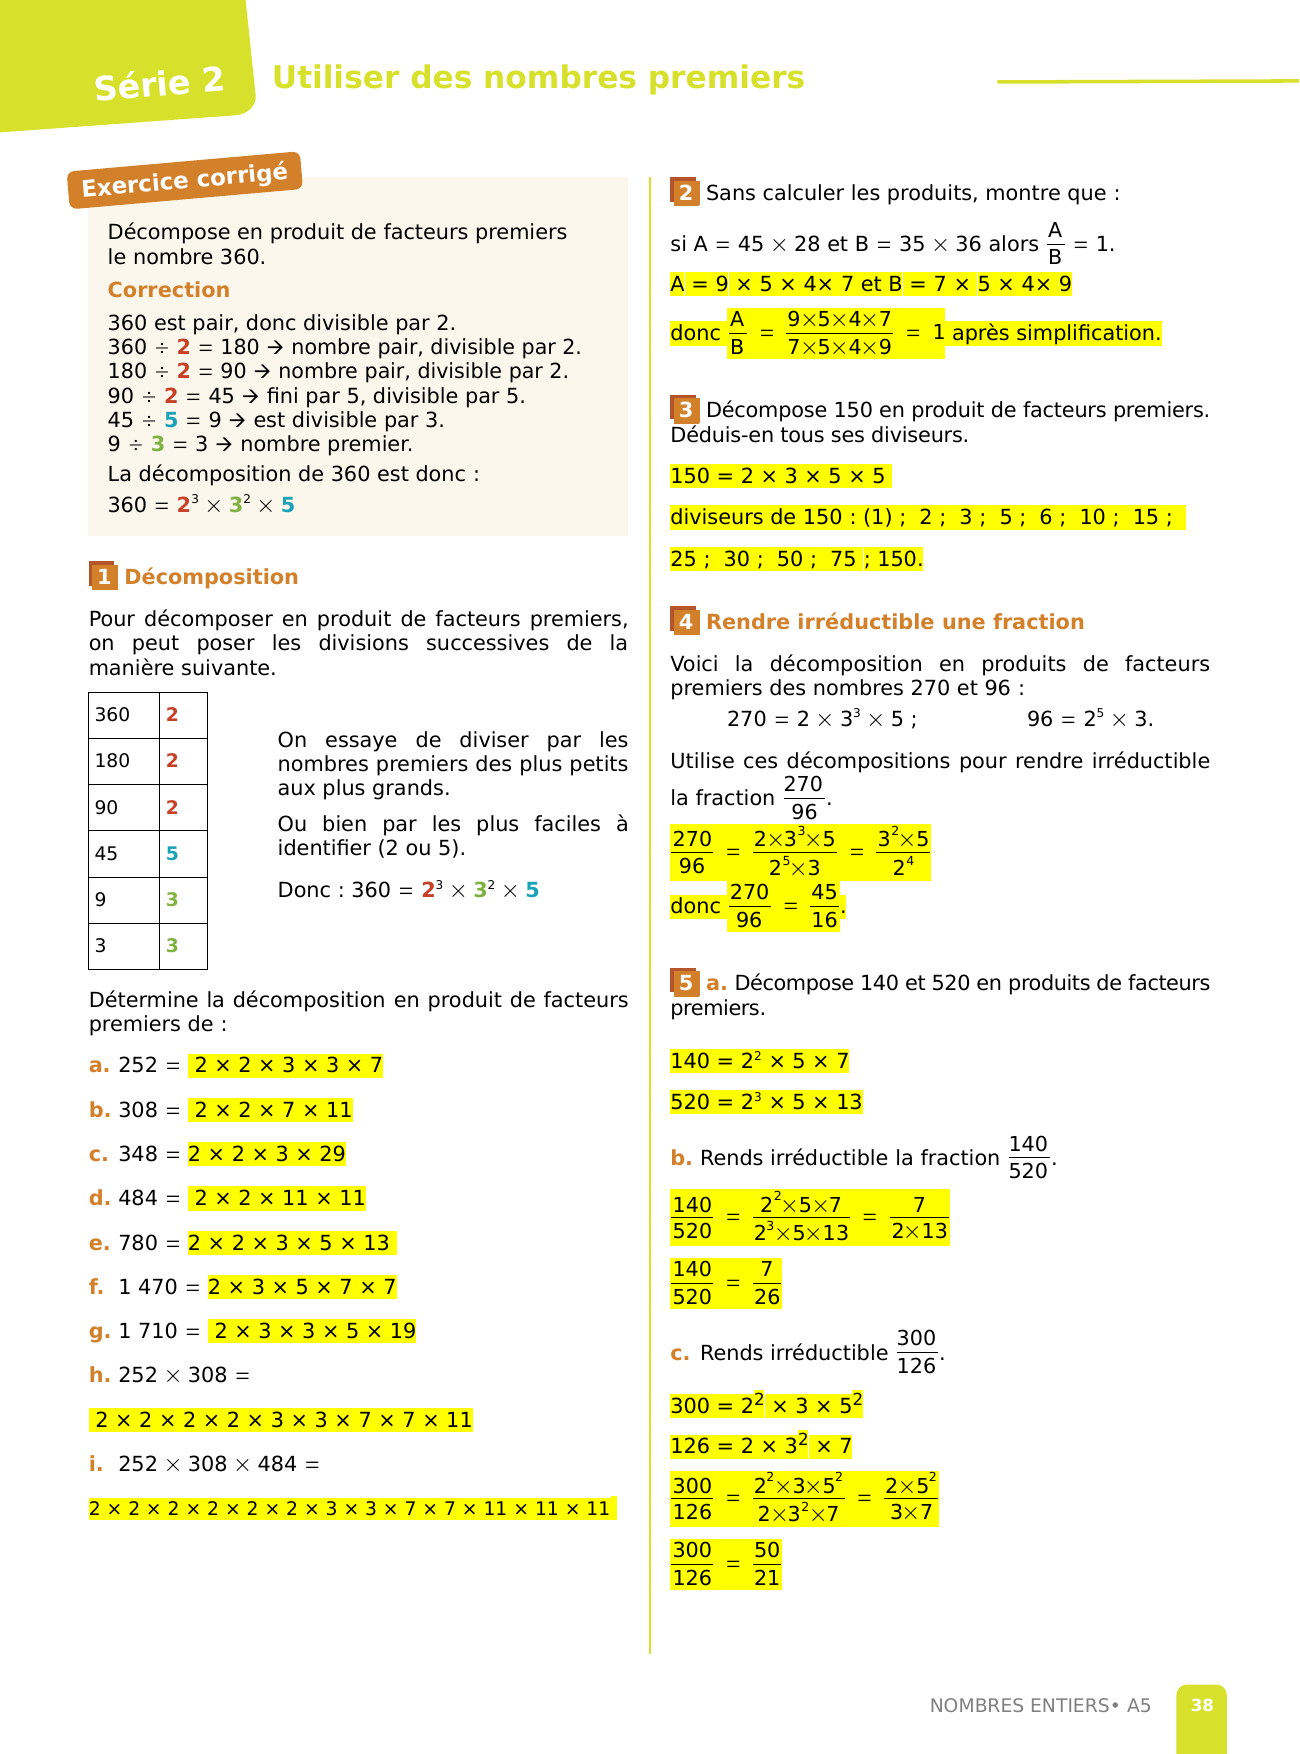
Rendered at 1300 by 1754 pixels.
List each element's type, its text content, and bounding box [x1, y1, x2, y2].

text 90 ÷ 2 = 45 à fini par 5, divisible par 5. [107, 384, 609, 408]
table_cell 3 [89, 924, 159, 969]
list donc . [840, 881, 1211, 932]
subtitle Rendre irréductible une fraction [696, 606, 1211, 634]
list Pour décomposer en produit de facteurs premiers, on peut poser les divisions successives de la manière suivante. [88, 607, 629, 680]
subtitle Ou bien par les plus faciles à identifier (2 ou 5). [277, 812, 629, 861]
table_cell 2 [160, 739, 207, 784]
text Détermine la décomposition en produit de facteurs premiers de : [88, 988, 629, 1036]
subtitle On essaye de diviser par les nombres premiers des plus petits aux plus grands. [277, 728, 629, 800]
list 2 × 2 × 2 × 2 × 3 × 3 × 7 × 7 × 11 [88, 1391, 629, 1432]
table_header 360 [89, 693, 159, 738]
text 360 est pair, donc divisible par 2. [107, 311, 609, 335]
list 252 × 308 × 484  [88, 1435, 629, 1476]
list 308 = 2 × 2 × 7 × 11 [88, 1081, 629, 1122]
table_cell 2 [160, 785, 207, 830]
subtitle 126 = 2 × 32 × 7 [808, 1430, 1205, 1459]
list 484  2 × 2 × 11 × 11 [88, 1169, 629, 1211]
subtitle Décomposition [114, 561, 629, 589]
list 1 710 = 2 × 3 × 3 × 5 × 19 [88, 1302, 629, 1343]
list 252 × 308  [88, 1346, 629, 1388]
list Rends irréductible la fraction . [670, 1132, 1211, 1183]
subtitle Décompose 150 en produit de facteurs premiers. Déduis-en tous ses diviseurs. [670, 395, 1211, 447]
list 270  2 × 33 × 5 ; 96  25 × 3. [670, 707, 1211, 731]
list Rends irréductible . [670, 1327, 1211, 1378]
list 348 = 2 × 2 × 3 × 29 [88, 1125, 629, 1166]
text La décomposition de 360 est donc : [107, 462, 609, 487]
subtitle 126 = 2 × 32 × 7 [670, 1430, 798, 1435]
list Utilise ces décompositions pour rendre irréductible la fraction . [670, 749, 1211, 824]
list 140 = 22 × 5 × 7 [670, 1032, 1211, 1073]
text 180 ÷ 2 = 90 à nombre pair, divisible par 2. [107, 359, 609, 384]
table_header 2 [160, 693, 207, 738]
list Correction [107, 278, 609, 302]
list donc après simplification. [670, 308, 727, 321]
list Donc : 360 = 23 × 32 × 5 [277, 878, 629, 903]
subtitle a. Décompose 140 et 520 en produits de facteurs premiers. [670, 968, 1211, 1020]
list 780 = 2 × 2 × 3 × 5 × 13 [88, 1213, 629, 1255]
list donc après simplification. [945, 308, 1211, 359]
text si A = 45 × 28 et B = 35 × 36 alors = 1. [670, 219, 1211, 270]
subtitle 300 = 22 × 3 × 52 [764, 1390, 852, 1418]
table_cell 5 [160, 831, 207, 877]
table_cell 3 [160, 878, 207, 923]
table_cell 45 [89, 831, 159, 877]
table_cell 3 [160, 924, 207, 969]
list diviseurs de 150 : (1) ; 2 ; 3 ; 5 ; 6 ; 10 ; 15 ; 25 ; 30 ; 50 ; 75 ; 150. [670, 488, 1211, 571]
list donc après simplification. [670, 346, 727, 359]
list donc . [670, 881, 727, 895]
list Voici la décomposition en produits de facteurs premiers des nombres 270 et 96 : [670, 652, 1211, 701]
list 2 × 2 × 2 × 2 × 2 × 2 × 3 × 3 × 7 × 7 × 11 × 11 × 11 [88, 1479, 629, 1520]
text Décompose en produit de facteurs premiers le nombre 360. [107, 220, 609, 269]
subtitle 300 = 22 × 3 × 52 [863, 1390, 1205, 1418]
list donc . [670, 919, 727, 932]
list 1 470 = 2 × 3 × 5 × 7 × 7 [88, 1258, 629, 1299]
list 520 = 23 × 5 × 13 [670, 1073, 1211, 1114]
list 252 = 2 × 2 × 3 × 3 × 7 [88, 1036, 629, 1078]
table_cell 180 [89, 739, 159, 784]
text 360 ÷ 2 = 180 à nombre pair, divisible par 2. [107, 335, 609, 359]
table_cell 90 [89, 785, 159, 830]
table_cell 9 [89, 878, 159, 923]
text 45 ÷ 5 = 9 à est divisible par 3. [107, 408, 609, 432]
text 9 ÷ 3 = 3 à nombre premier. [107, 432, 609, 457]
list A = 9 × 5 × 4× 7 et B = 7 × 5 × 4× 9 [1072, 272, 1211, 296]
subtitle Sans calculer les produits, montre que : [696, 177, 1211, 205]
list 150 = 2 × 3 × 5 × 5 [670, 447, 1211, 488]
